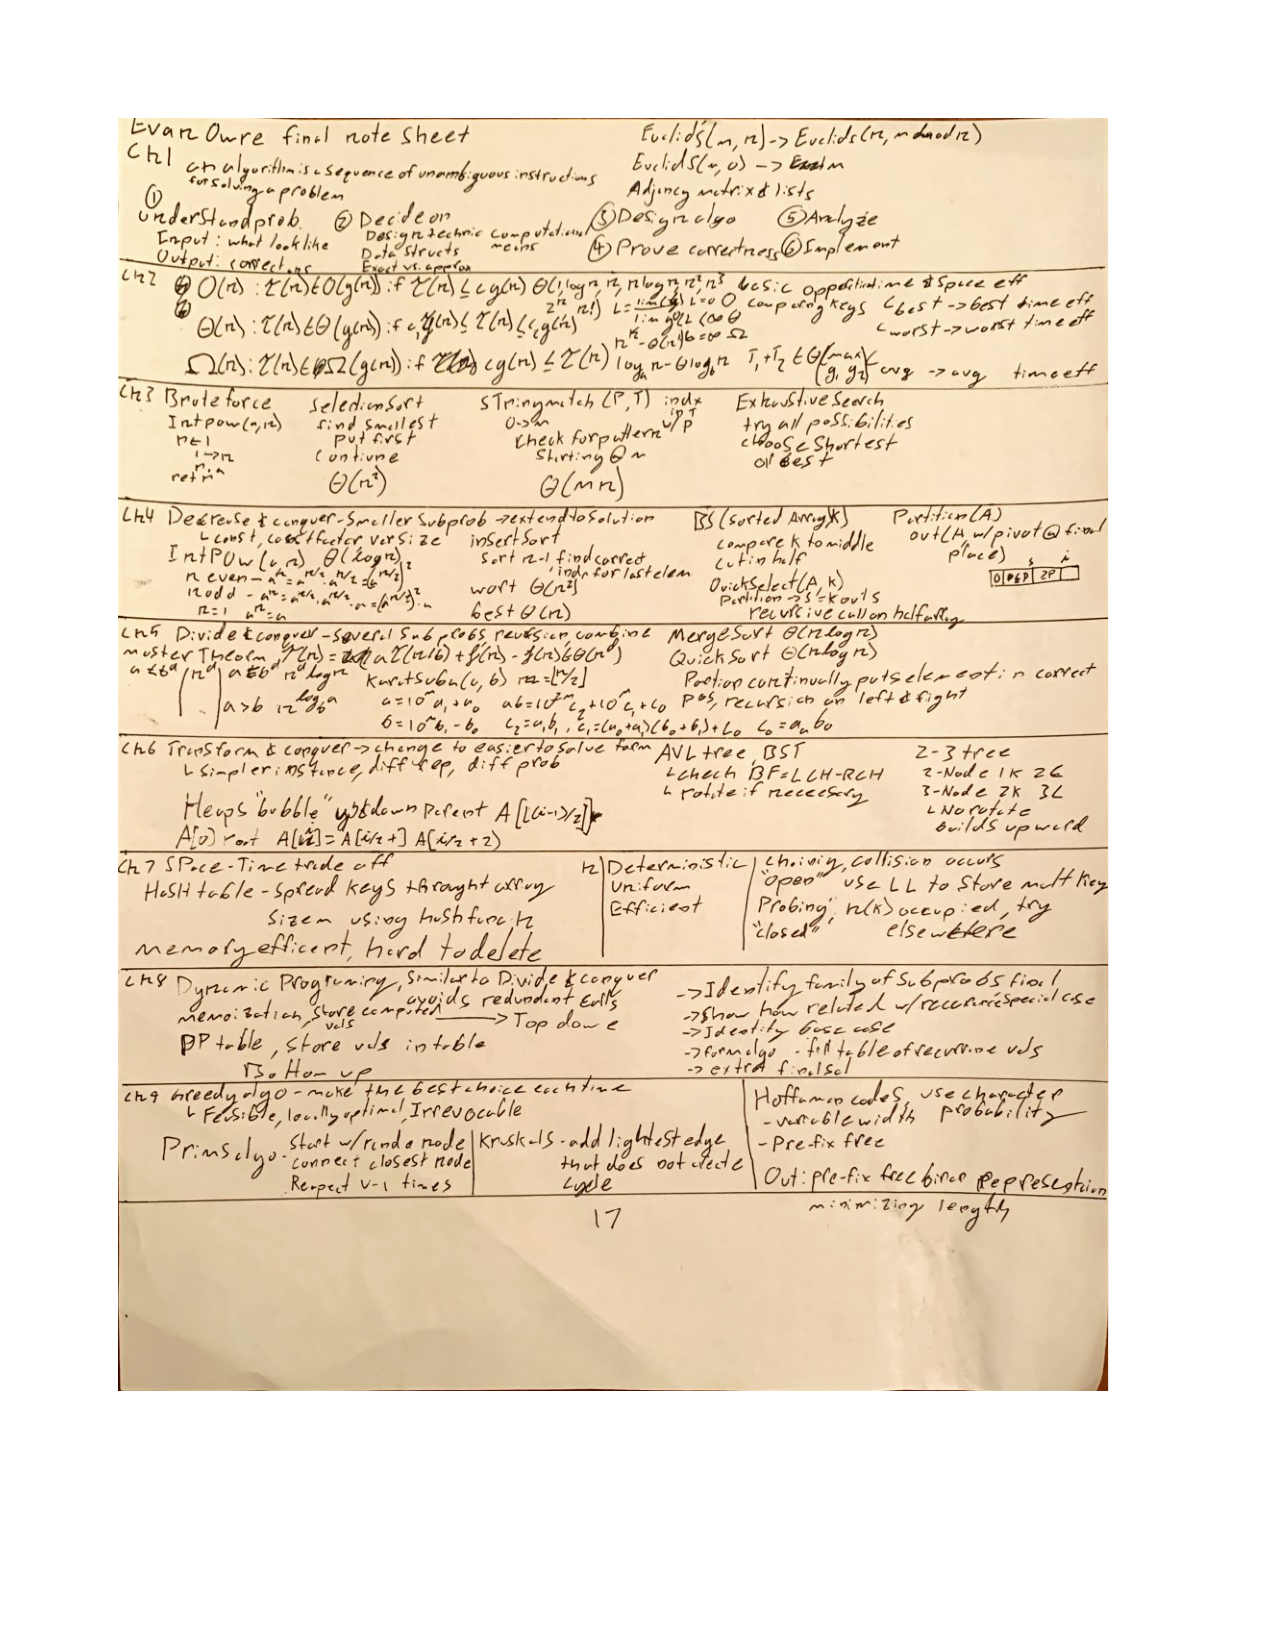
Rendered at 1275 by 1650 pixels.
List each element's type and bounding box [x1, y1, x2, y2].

picture [118, 118, 1109, 1391]
